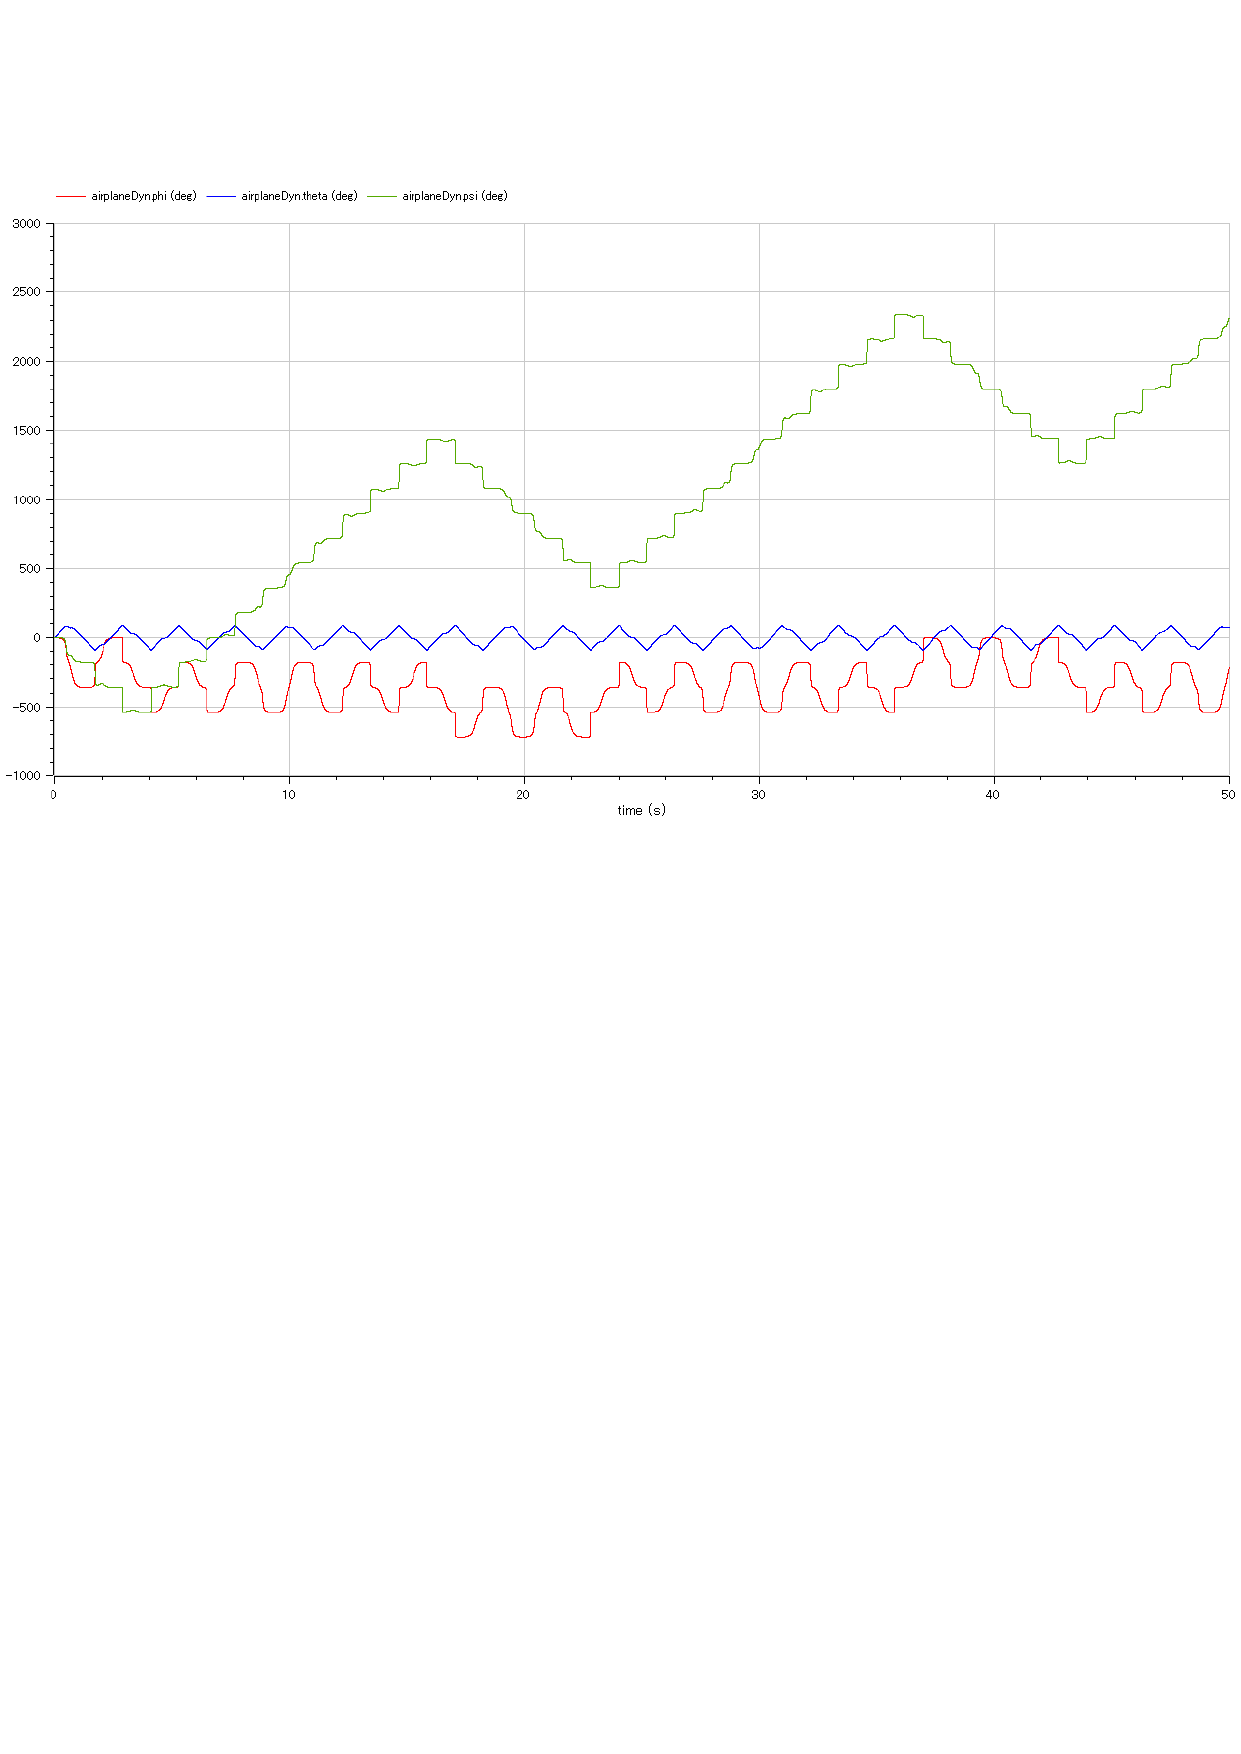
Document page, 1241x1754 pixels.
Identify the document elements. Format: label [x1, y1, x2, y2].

picture [0, 175, 1241, 820]
